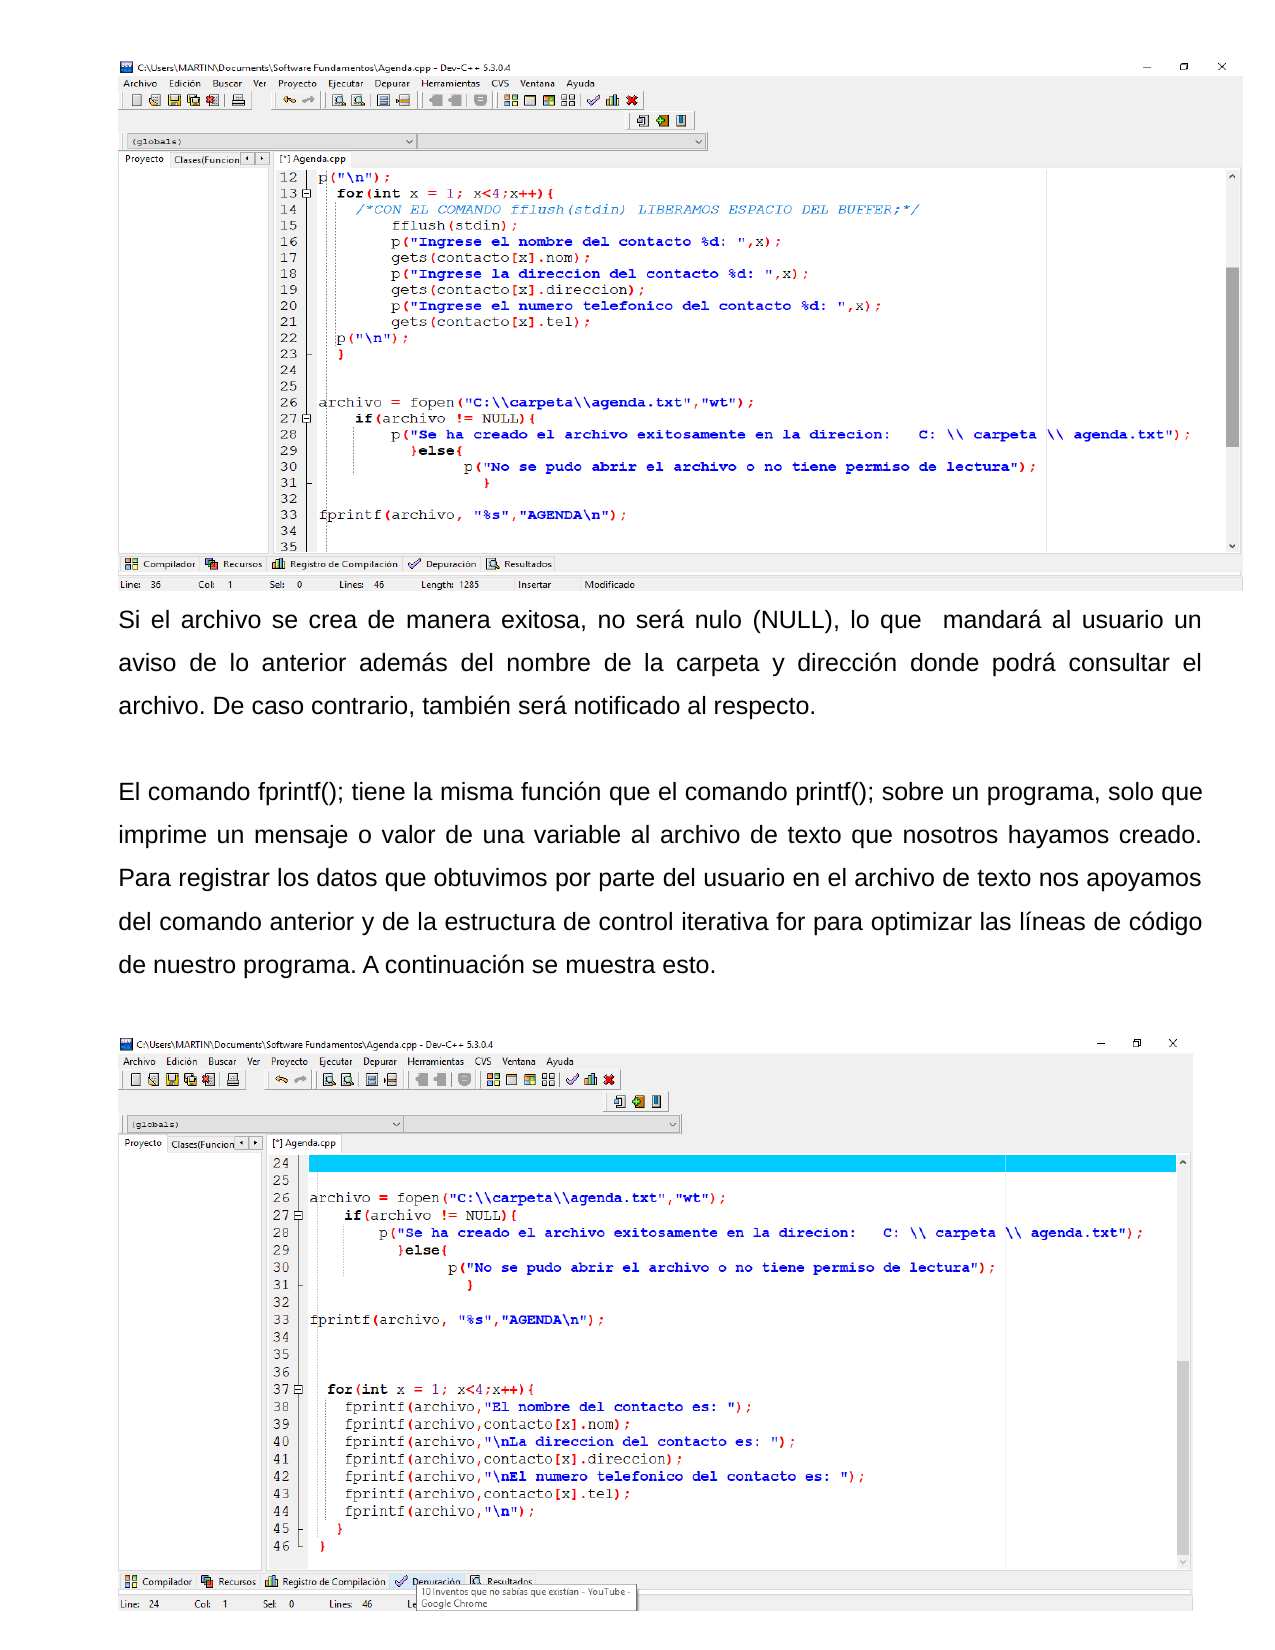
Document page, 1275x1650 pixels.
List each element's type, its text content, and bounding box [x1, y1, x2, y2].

text El comando fprintf(); tiene la misma función que el comando printf(); sobre un programa, solo que imprime un mensaje o valor de una variable al archivo de texto que nosotros hayamos creado. Para registrar los datos que obtuvimos por parte del usuario en el archivo de texto nos apoyamos del comando anterior y de la estructura de control iterativa for para optimizar las líneas de código de nuestro programa. A continuación se muestra esto. [118, 777, 1205, 978]
text Si el archivo se crea de manera exitosa, no será nulo (NULL), lo que mandará al usuario un aviso de lo anterior además del nombre de la carpeta y dirección donde podrá consultar el archivo. De caso contrario, también será notificado al respecto. [118, 604, 1205, 719]
